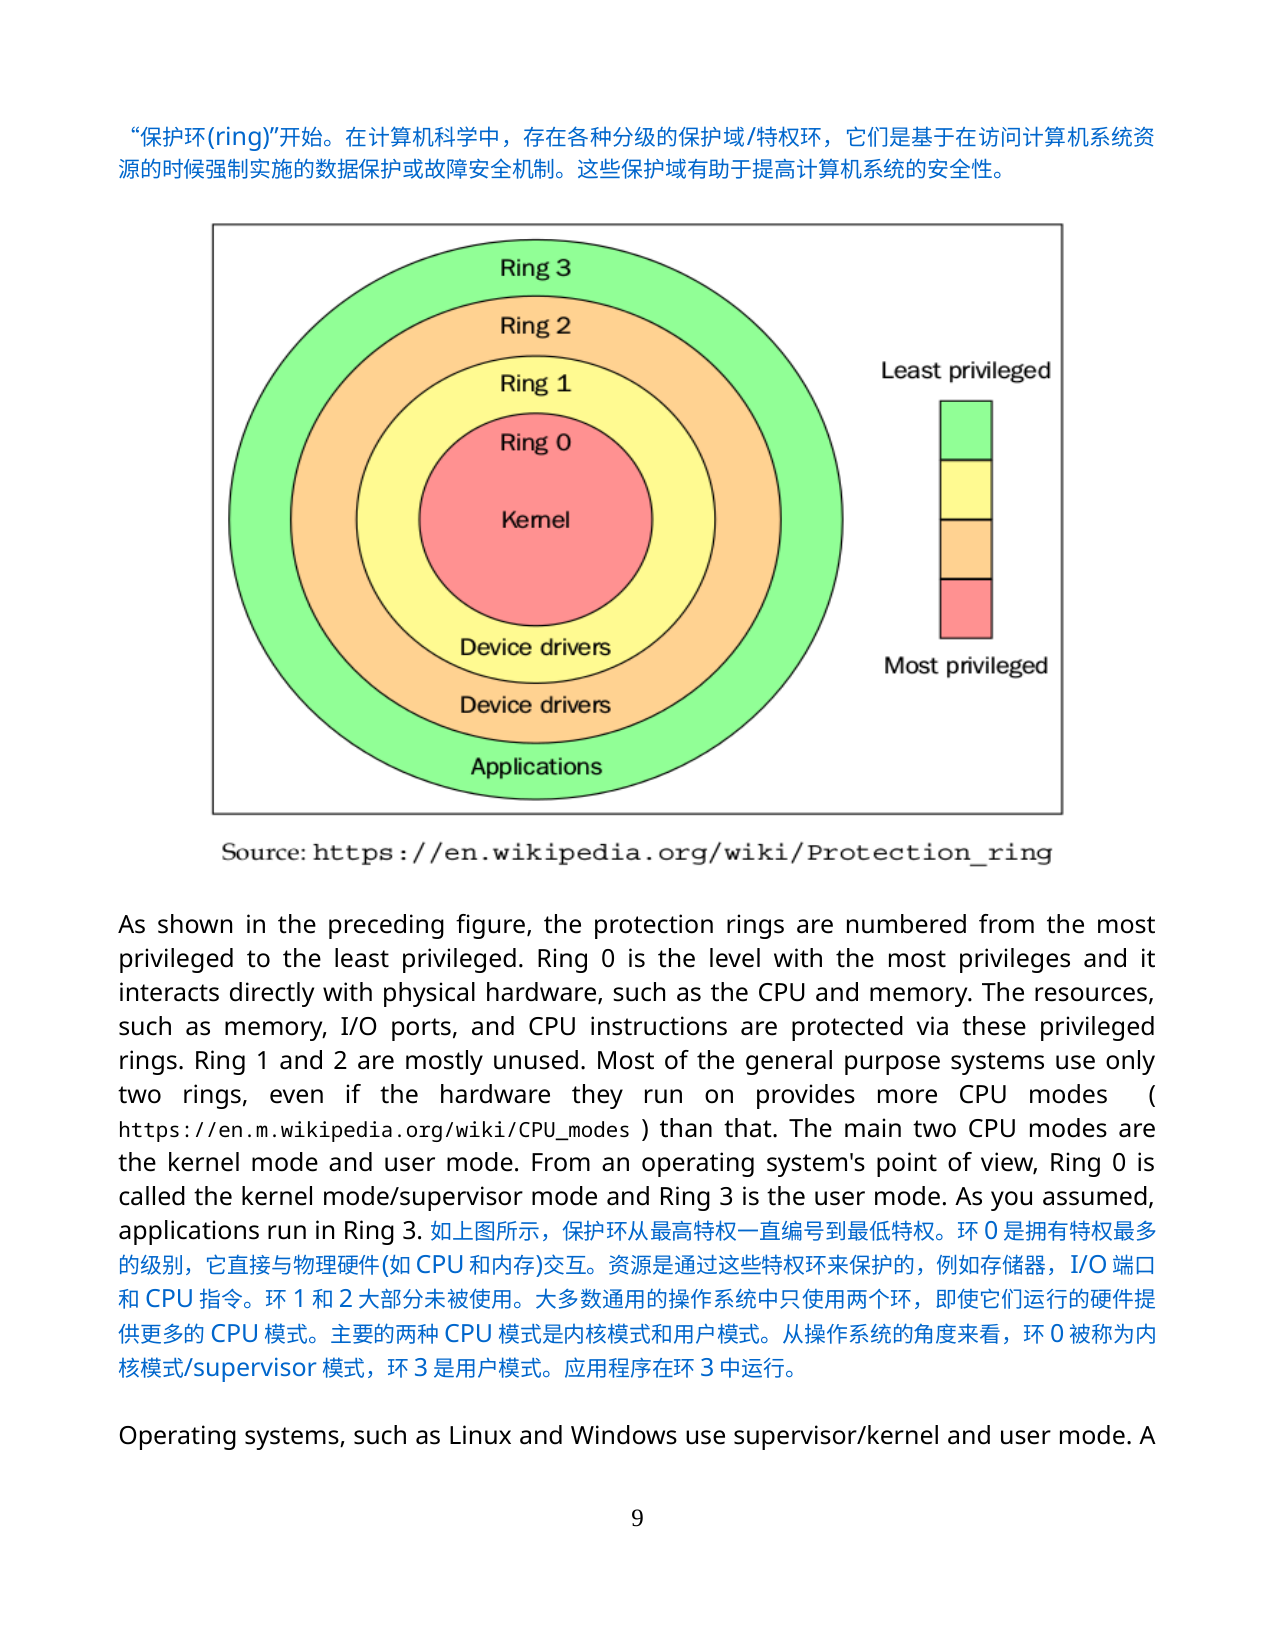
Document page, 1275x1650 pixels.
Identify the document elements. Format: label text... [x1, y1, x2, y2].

text As shown in the preceding figure, the protection rings are numbered from the most privileged to the least privileged. Ring 0 is the level with the most privileges and it interacts directly with physical hardware, such as the CPU and memory. The resources, such as memory, I/O ports, and CPU instructions are protected via these privileged rings. Ring 1 and 2 are mostly unused. Most of the general purpose systems use only two rings, even if the hardware they run on provides more CPU modes ( https://en.m.wikipedia.org/wiki/CPU_modes ) than that. The main two CPU modes are the kernel mode and user mode. From an operating system's point of view, Ring 0 is called the kernel mode/supervisor mode and Ring 3 is the user mode. As you assumed, applications run in Ring 3. 如上图所示，保护环从最高特权一直编号到最低特权。环0是拥有特权最多的级别，它直接与物理硬件(如CPU和内存)交互。资源是通过这些特权环来保护的，例如存储器，I/O端口和CPU指令。环1和2大部分未被使用。大多数通用的操作系统中只使用两个环，即使它们运行的硬件提供更多的CPU模式。主要的两种CPU模式是内核模式和用户模式。从操作系统的角度来看，环0被称为内核模式/supervisor模式，环3是用户模式。应用程序在环3中运行。 [118, 906, 1157, 1383]
text “保护环(ring)”开始。在计算机科学中，存在各种分级的保护域/特权环，它们是基于在访问计算机系统资源的时候强制实施的数据保护或故障安全机制。这些保护域有助于提高计算机系统的安全性。 [118, 118, 1157, 184]
picture [204, 217, 1071, 873]
text Operating systems, such as Linux and Windows use supervisor/kernel and user mode. A [118, 1417, 1157, 1451]
